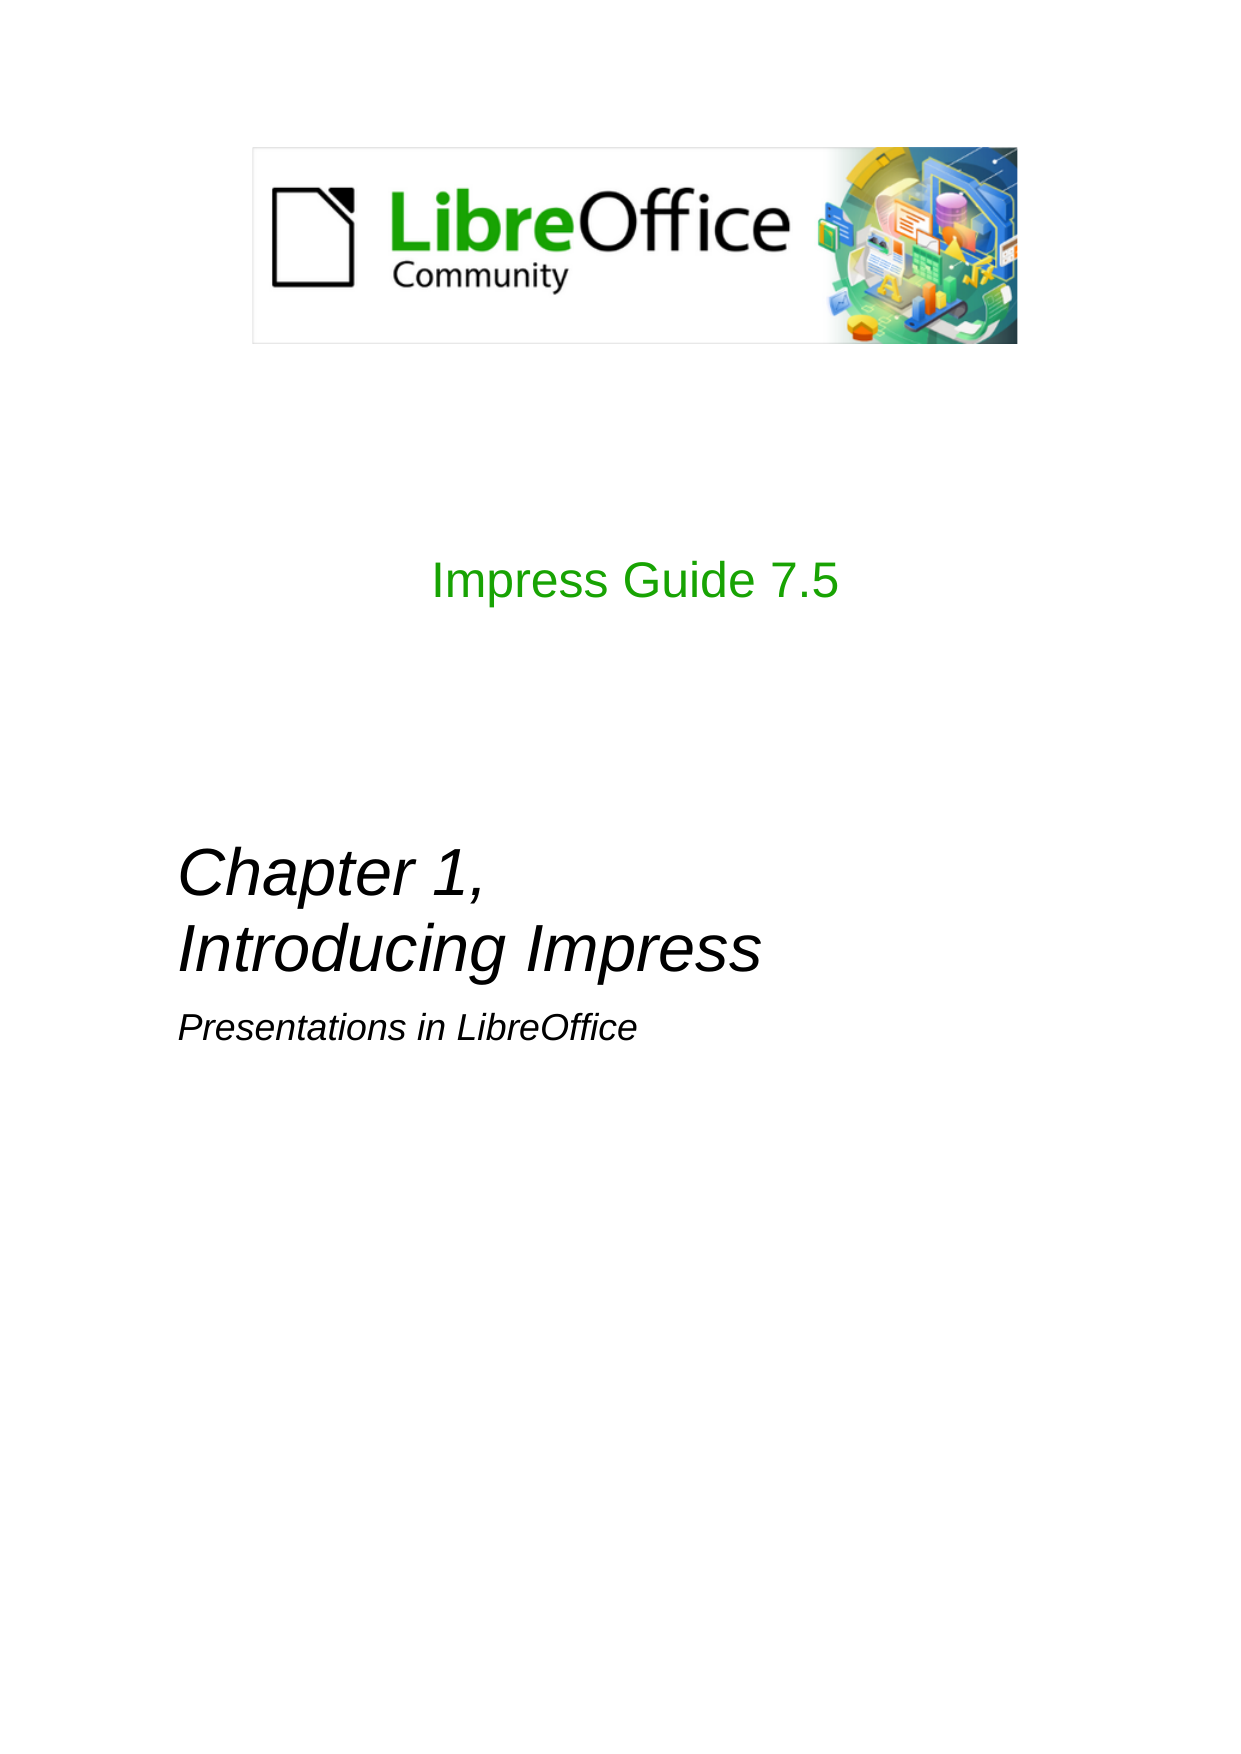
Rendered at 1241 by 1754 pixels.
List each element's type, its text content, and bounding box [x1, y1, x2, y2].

picture [252, 147, 1018, 344]
title Chapter 1, Introducing Impress [177, 833, 1093, 986]
subtitle Presentations in LibreOffice [177, 1006, 1093, 1049]
text Impress Guide 7.5 [177, 550, 1093, 608]
